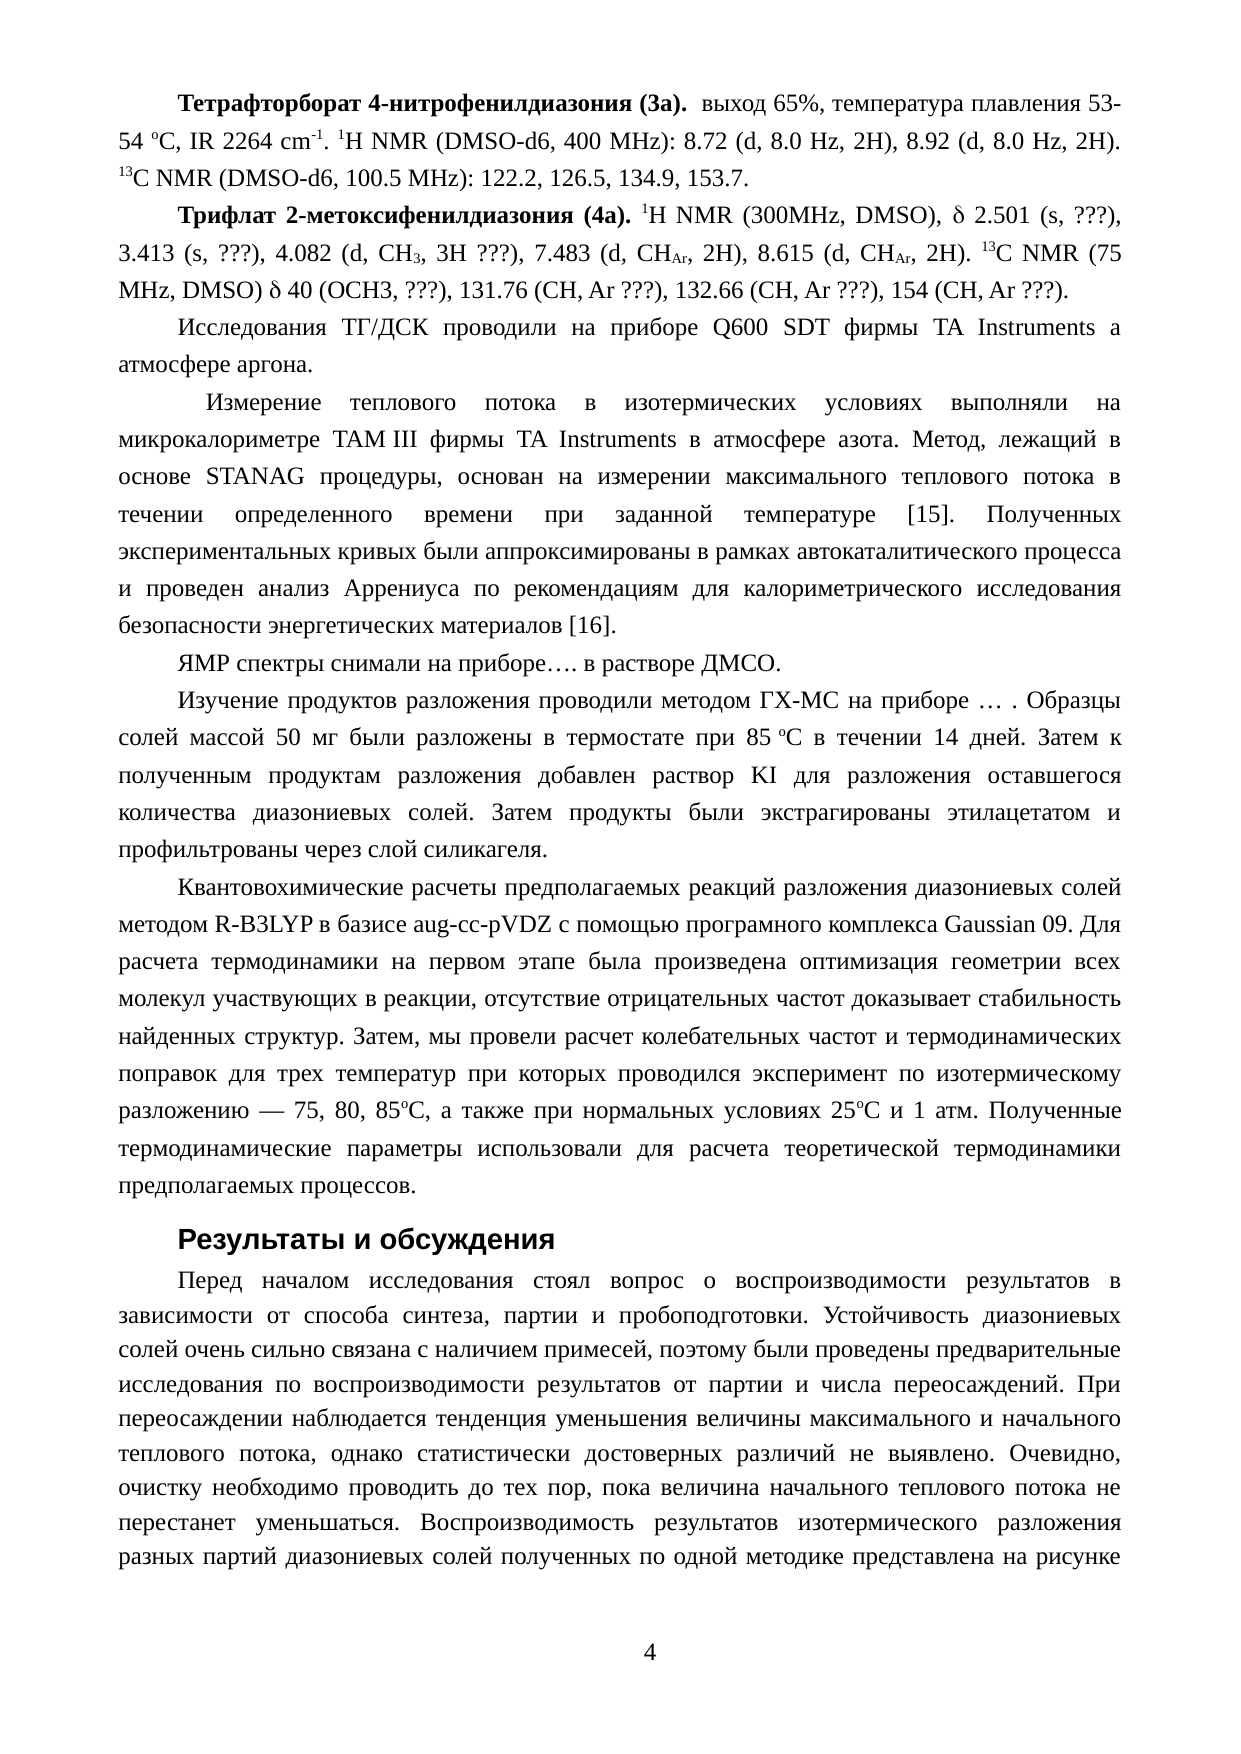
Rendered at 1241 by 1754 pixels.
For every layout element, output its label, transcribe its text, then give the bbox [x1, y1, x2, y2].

text Квантовохимические расчеты предполагаемых реакций разложения диазониевых солей методом R-B3LYP в базисе aug-cc-pVDZ с помощью програмного комплекса Gaussian 09. Для расчета термодинамики на первом этапе была произведена оптимизация геометрии всех молекул участвующих в реакции, отсутствие отрицательных частот доказывает стабильность найденных структур. Затем, мы провели расчет колебательных частот и термодинамических поправок для трех температур при которых проводился эксперимент по изотермическому разложению — 75, 80, 85оС, а также при нормальных условиях 25оС и 1 атм. Полученные термодинамические параметры использовали для расчета теоретической термодинамики предполагаемых процессов. [118, 872, 1122, 1199]
text Изучение продуктов разложения проводили методом ГХ-МС на приборе … . Образцы солей массой 50 мг были разложены в термостате при 85 оС в течении 14 дней. Затем к полученным продуктам разложения добавлен раствор KI для разложения оставшегося количества диазониевых солей. Затем продукты были экстрагированы этилацетатом и профильтрованы через слой силикагеля. [118, 685, 1122, 863]
text ЯМР спектры снимали на приборе…. в растворе ДМСО. [118, 648, 1122, 677]
text Трифлат 2-метоксифенилдиазония (4a). 1H NMR (300MHz, DMSO), d 2.501 (s, ???), 3.413 (s, ???), 4.082 (d, CH3, 3H ???), 7.483 (d, CHAr, 2H), 8.615 (d, CHAr, 2H). 13C NMR (75 MHz, DMSO) d 40 (OCH3, ???), 131.76 (CH, Ar ???), 132.66 (CH, Ar ???), 154 (CH, Ar ???). [118, 200, 1122, 304]
text Тетрафторборат 4-нитрофенилдиазония (3a). выход 65%, температура плавления 53-54 оС, IR 2264 cm-1. 1Н NMR (DMSO-d6, 400 MHz): 8.72 (d, 8.0 Hz, 2H), 8.92 (d, 8.0 Hz, 2H). 13C NMR (DMSO-d6, 100.5 MHz): 122.2, 126.5, 134.9, 153.7. [118, 88, 1122, 192]
text Измерение теплового потока в изотермических условиях выполняли на микрокалориметре TAM III фирмы TA Instruments в атмосфере азота. Метод, лежащий в основе STANAG процедуры, основан на измерении максимального теплового потока в течении определенного времени при заданной температуре [15]. Полученных экспериментальных кривых были аппроксимированы в рамках автокаталитического процесса и проведен анализ Аррениуса по рекомендациям для калориметрического исследования безопасности энергетических материалов [16]. [118, 387, 1122, 639]
text Перед началом исследования стоял вопрос о воспроизводимости результатов в зависимости от способа синтеза, партии и пробоподготовки. Устойчивость диазониевых солей очень сильно связана с наличием примесей, поэтому были проведены предварительные исследования по воспроизводимости результатов от партии и числа переосаждений. При переосаждении наблюдается тенденция уменьшения величины максимального и начального теплового потока, однако статистически достоверных различий не выявлено. Очевидно, очистку необходимо проводить до тех пор, пока величина начального теплового потока не перестанет уменьшаться. Воспроизводимость результатов изотермического разложения разных партий диазониевых солей полученных по одной методике представлена на рисунке [118, 1266, 1122, 1570]
text Исследования ТГ/ДСК проводили на приборе Q600 SDT фирмы TA Instruments а атмосфере аргона. [118, 312, 1122, 378]
subtitle Результаты и обсуждения [118, 1222, 1122, 1256]
